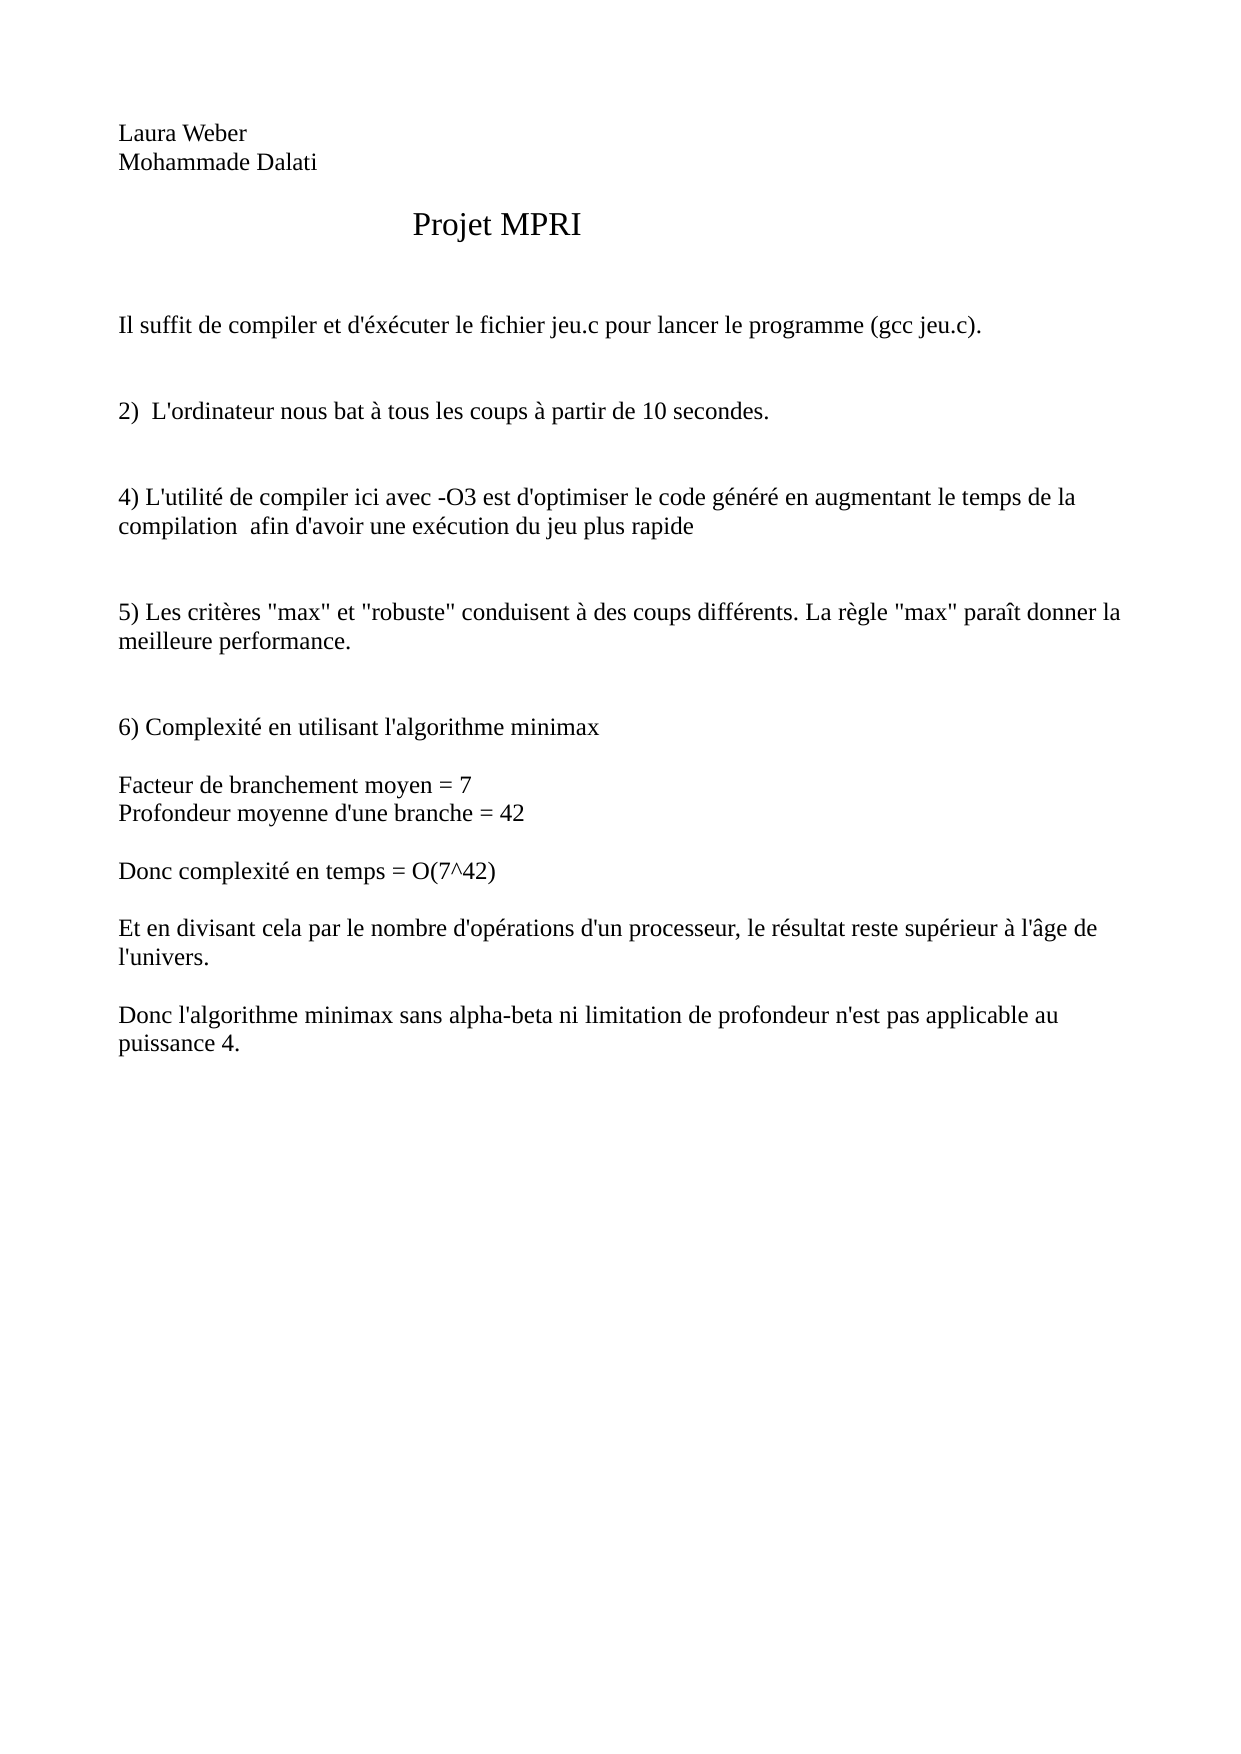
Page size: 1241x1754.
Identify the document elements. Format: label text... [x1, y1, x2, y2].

text 2) L'ordinateur nous bat à tous les coups à partir de 10 secondes. [118, 396, 1122, 425]
text Donc l'algorithme minimax sans alpha-beta ni limitation de profondeur n'est pas applicable au puissance 4. [118, 1000, 1122, 1057]
text Profondeur moyenne d'une branche = 42 [118, 798, 1122, 827]
text Facteur de branchement moyen = 7 [118, 770, 1122, 798]
text Donc complexité en temps = O(7^42) [118, 856, 1122, 885]
text 4) L'utilité de compiler ici avec -O3 est d'optimiser le code généré en augmentant le temps de la compilation afin d'avoir une exécution du jeu plus rapide [118, 482, 1122, 540]
text 5) Les critères "max" et "robuste" conduisent à des coups différents. La règle "max" paraît donner la meilleure performance. [118, 597, 1122, 655]
text Et en divisant cela par le nombre d'opérations d'un processeur, le résultat reste supérieur à l'âge de l'univers. [118, 913, 1122, 971]
text Projet MPRI [118, 204, 1122, 243]
text 6) Complexité en utilisant l'algorithme minimax [118, 712, 1122, 741]
text Il suffit de compiler et d'éxécuter le fichier jeu.c pour lancer le programme (gcc jeu.c). [118, 310, 1122, 338]
text Laura Weber [118, 118, 1122, 147]
text Mohammade Dalati [118, 147, 1122, 176]
